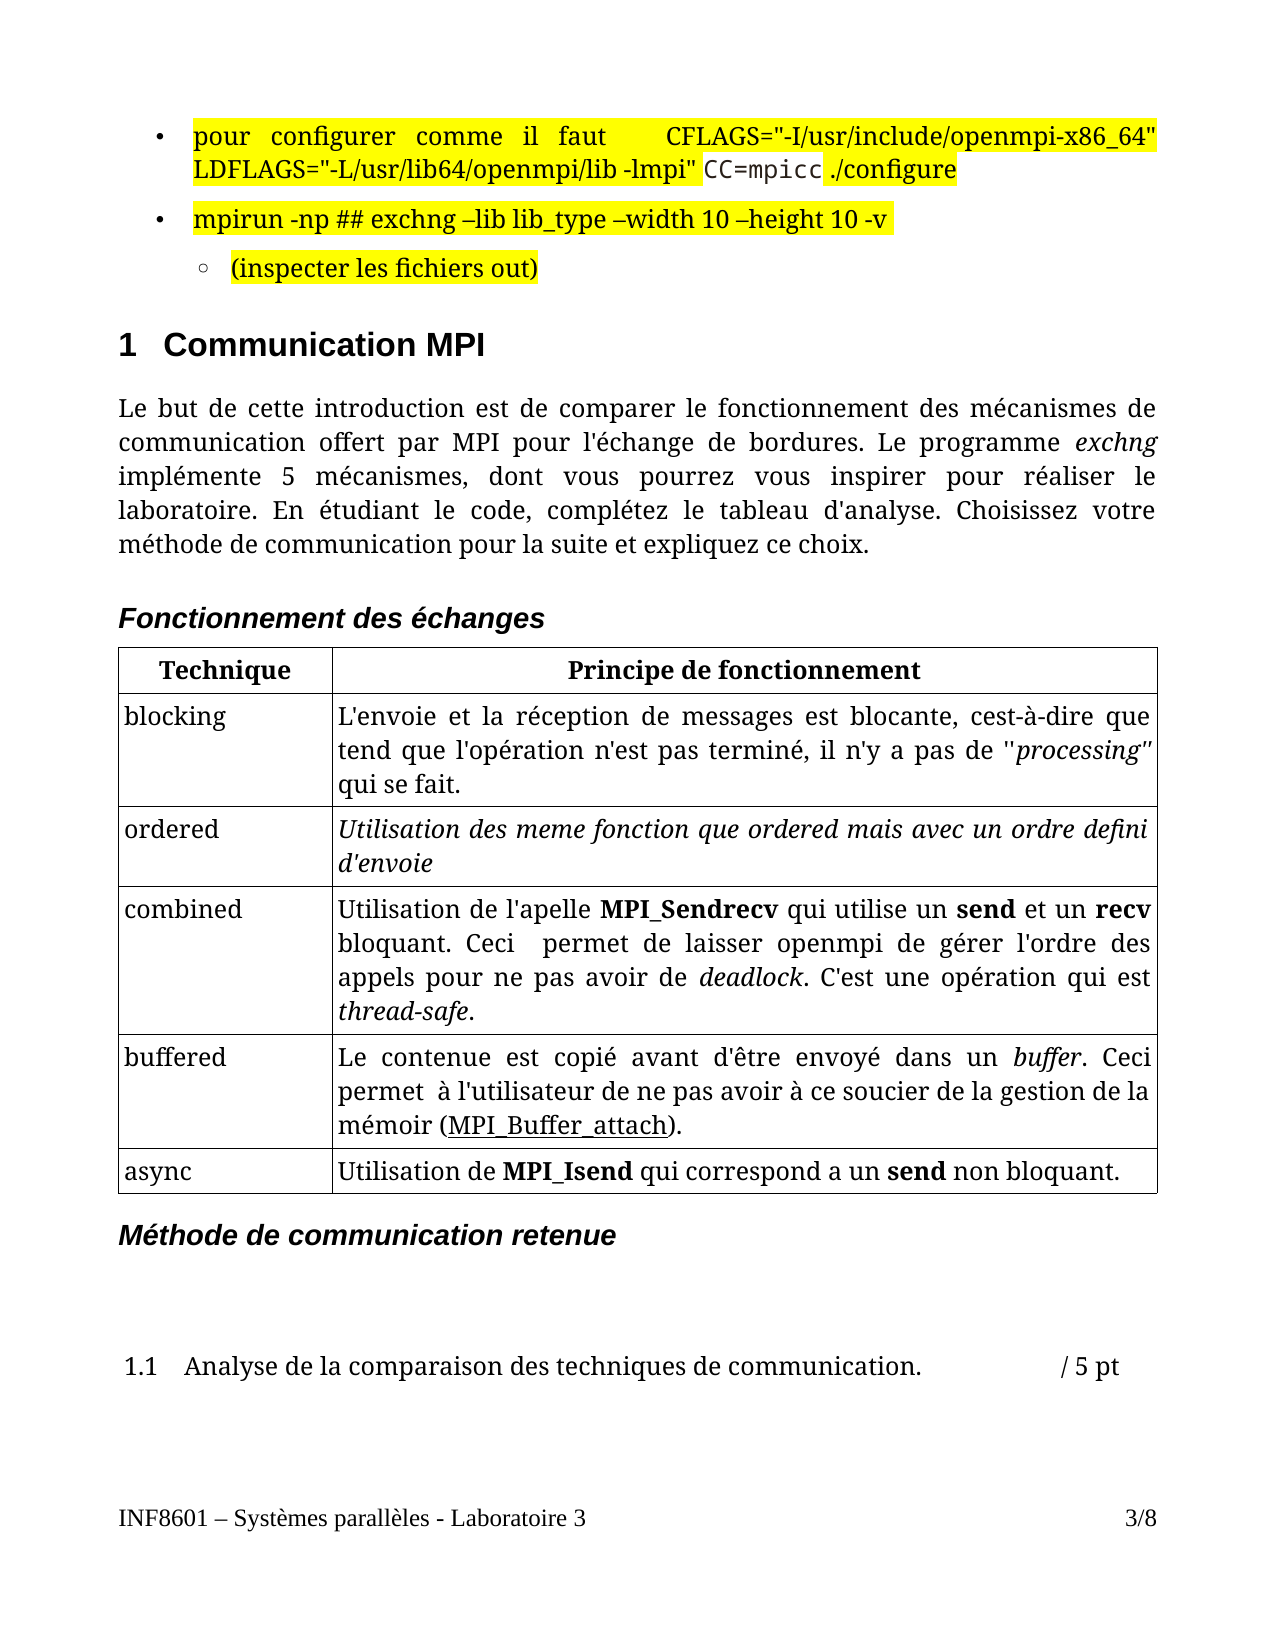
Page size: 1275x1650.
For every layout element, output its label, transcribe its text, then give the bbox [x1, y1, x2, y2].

list (inspecter les fichiers out) [193, 250, 1157, 284]
table_cell Le contenue est copié avant d'être envoyé dans un buffer. Ceci permet à l'utilisateur de ne pas avoir à ce soucier de la gestion de la mémoir (MPI_Buffer_attach). [333, 1035, 1157, 1147]
table_cell combined [119, 887, 332, 1034]
table_cell ordered [119, 807, 332, 886]
table_header Analyse de la comparaison des techniques de communication. [118, 1328, 941, 1404]
text Le but de cette introduction est de comparer le fonctionnement des mécanismes de communication offert par MPI pour l'échange de bordures. Le programme exchng implémente 5 mécanismes, dont vous pourrez vous inspirer pour réaliser le laboratoire. En étudiant le code, complétez le tableau d'analyse. Choisissez votre méthode de communication pour la suite et expliquez ce choix. [118, 391, 1157, 561]
subtitle Fonctionnement des échanges [118, 601, 1157, 634]
table_cell L'envoie et la réception de messages est blocante, cest-à-dire que tend que l'opération n'est pas terminé, il n'y a pas de ''processing'' qui se fait. [333, 694, 1157, 806]
table_header [941, 1328, 1049, 1404]
table_header Technique [119, 648, 332, 692]
list pour configurer comme il faut CFLAGS="-I/usr/include/openmpi-x86_64" LDFLAGS="-L/usr/lib64/openmpi/lib -lmpi" CC=mpicc ./configure [156, 118, 1157, 186]
list mpirun -np ## exchng –lib lib_type –width 10 –height 10 -v [156, 201, 1157, 235]
table_cell buffered [119, 1035, 332, 1147]
table_cell Utilisation de MPI_Isend qui correspond a un send non bloquant. [333, 1149, 1157, 1193]
table_header Principe de fonctionnement [333, 648, 1157, 692]
table_cell Utilisation de l'apelle MPI_Sendrecv qui utilise un send et un recv bloquant. Ceci permet de laisser openmpi de gérer l'ordre des appels pour ne pas avoir de deadlock. C'est une opération qui est thread-safe. [333, 887, 1157, 1034]
subtitle Communication MPI [118, 324, 1157, 363]
table_cell blocking [119, 694, 332, 806]
table_cell async [119, 1149, 332, 1193]
subtitle Méthode de communication retenue [118, 1218, 1157, 1252]
table_header / 5 pt [1049, 1328, 1157, 1404]
table_cell Utilisation des meme fonction que ordered mais avec un ordre defini d'envoie [333, 807, 1157, 886]
